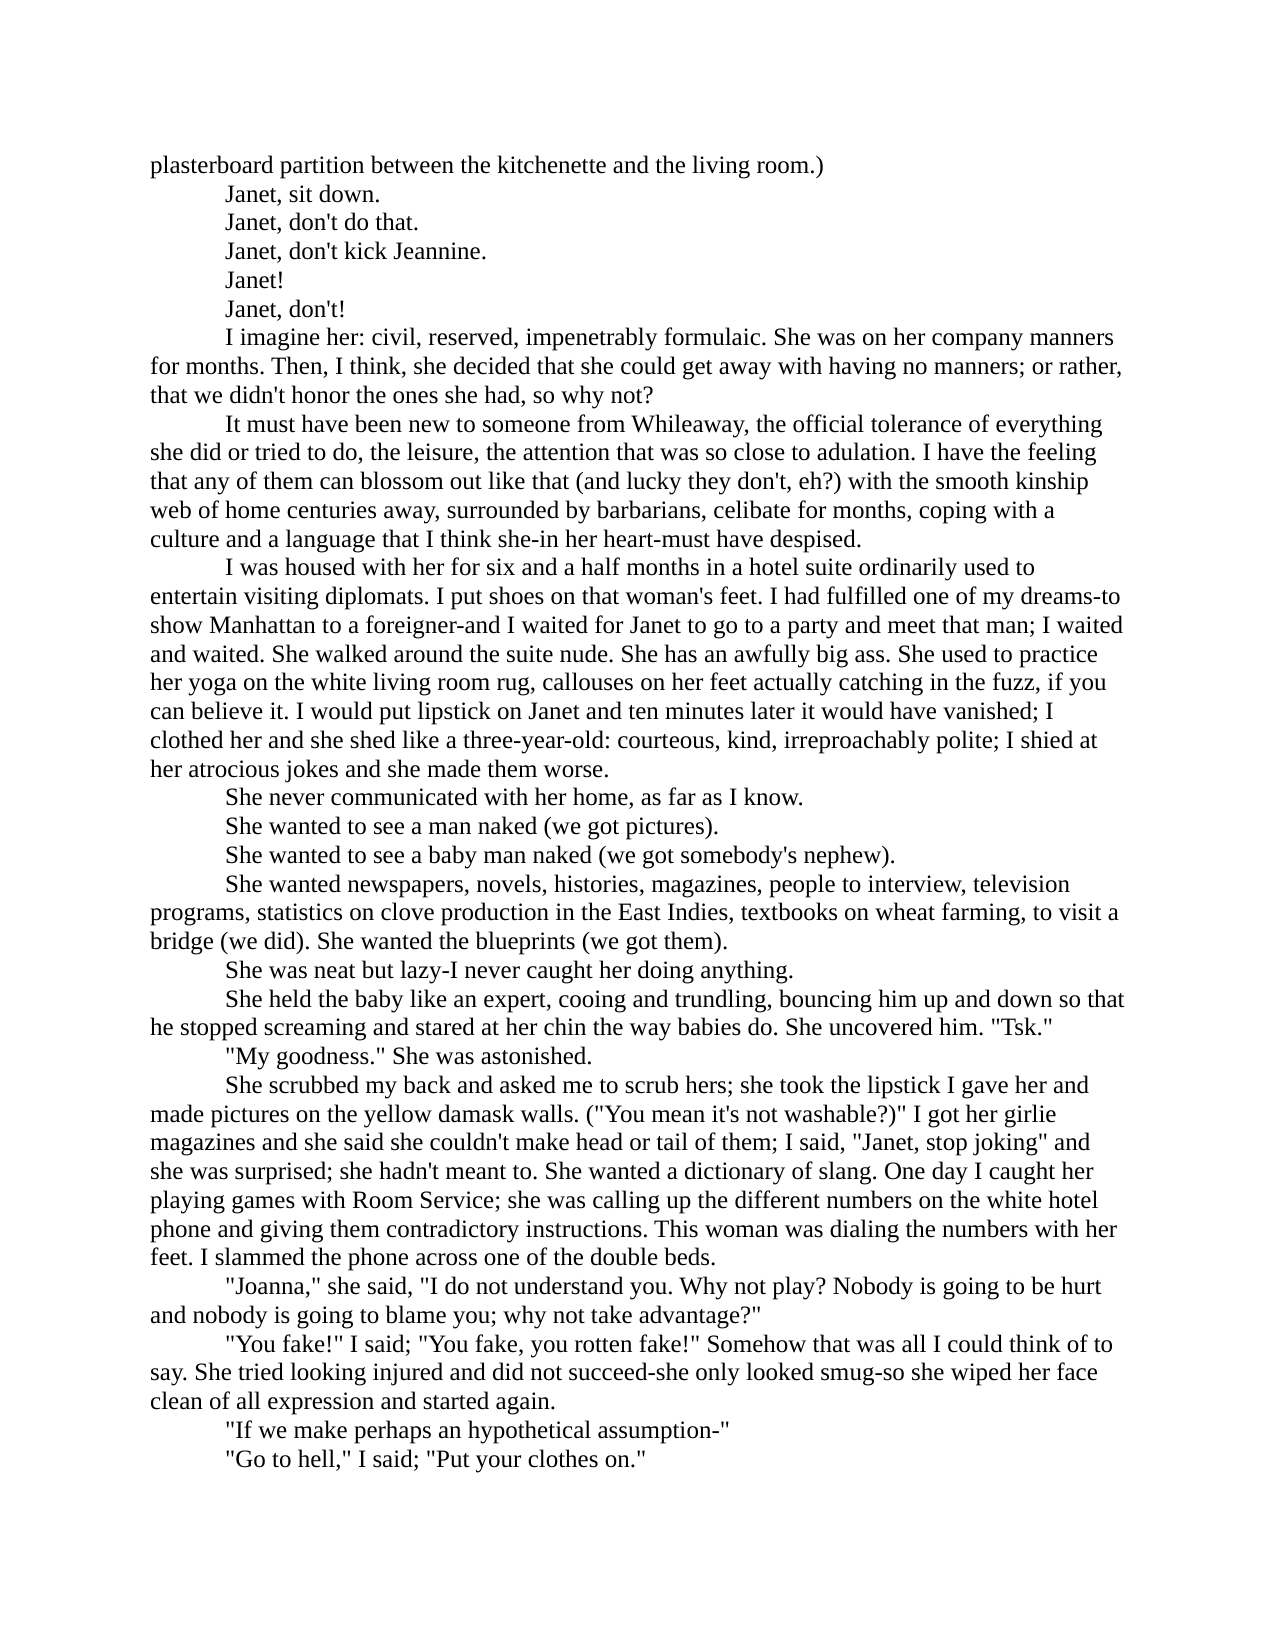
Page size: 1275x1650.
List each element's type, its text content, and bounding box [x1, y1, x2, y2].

text Janet! [150, 265, 1125, 294]
text "Joanna," she said, "I do not understand you. Why not play? Nobody is going to be hurt and nobody is going to blame you; why not take advantage?" [150, 1271, 1125, 1329]
text Janet, don't! [150, 294, 1125, 322]
text Janet, don't kick Jeannine. [150, 236, 1125, 265]
text "If we make perhaps an hypothetical assumption-" [150, 1415, 1125, 1444]
text Janet, don't do that. [150, 207, 1125, 236]
text I imagine her: civil, reserved, impenetrably formulaic. She was on her company manners for months. Then, I think, she decided that she could get away with having no manners; or rather, that we didn't honor the ones she had, so why not? [150, 322, 1125, 409]
text She never communicated with her home, as far as I know. [150, 782, 1125, 811]
text I was housed with her for six and a half months in a hotel suite ordinarily used to entertain visiting diplomats. I put shoes on that woman's feet. I had fulfilled one of my dreams-to show Manhattan to a foreigner-and I waited for Janet to go to a party and meet that man; I waited and waited. She walked around the suite nude. She has an awfully big ass. She used to practice her yoga on the white living room rug, callouses on her feet actually catching in the fuzz, if you can believe it. I would put lipstick on Janet and ten minutes later it would have vanished; I clothed her and she shed like a three-year-old: courteous, kind, irreproachably polite; I shied at her atrocious jokes and she made them worse. [150, 552, 1125, 782]
text "You fake!" I said; "You fake, you rotten fake!" Somehow that was all I could think of to say. She tried looking injured and did not succeed-she only looked smug-so she wiped her face clean of all expression and started again. [150, 1329, 1125, 1415]
text She scrubbed my back and asked me to scrub hers; she took the lipstick I gave her and made pictures on the yellow damask walls. ("You mean it's not washable?)" I got her girlie magazines and she said she couldn't make head or tail of them; I said, "Janet, stop joking" and she was surprised; she hadn't meant to. She wanted a dictionary of slang. One day I caught her playing games with Room Service; she was calling up the different numbers on the white hotel phone and giving them contradictory instructions. This woman was dialing the numbers with her feet. I slammed the phone across one of the double beds. [150, 1070, 1125, 1271]
text "Go to hell," I said; "Put your clothes on." [150, 1444, 1125, 1472]
text She was neat but lazy-I never caught her doing anything. [150, 955, 1125, 984]
text Janet, sit down. [150, 179, 1125, 207]
text She wanted to see a man naked (we got pictures). [150, 811, 1125, 840]
text She held the baby like an expert, cooing and trundling, bouncing him up and down so that he stopped screaming and stared at her chin the way babies do. She uncovered him. "Tsk." [150, 984, 1125, 1041]
text plasterboard partition between the kitchenette and the living room.) [150, 150, 1125, 179]
text It must have been new to someone from Whileaway, the official tolerance of everything she did or tried to do, the leisure, the attention that was so close to adulation. I have the feeling that any of them can blossom out like that (and lucky they don't, eh?) with the smooth kinship web of home centuries away, surrounded by barbarians, celibate for months, coping with a culture and a language that I think she-in her heart-must have despised. [150, 409, 1125, 552]
text "My goodness." She was astonished. [150, 1041, 1125, 1070]
text She wanted newspapers, novels, histories, magazines, people to interview, television programs, statistics on clove production in the East Indies, textbooks on wheat farming, to visit a bridge (we did). She wanted the blueprints (we got them). [150, 869, 1125, 955]
text She wanted to see a baby man naked (we got somebody's nephew). [150, 840, 1125, 869]
